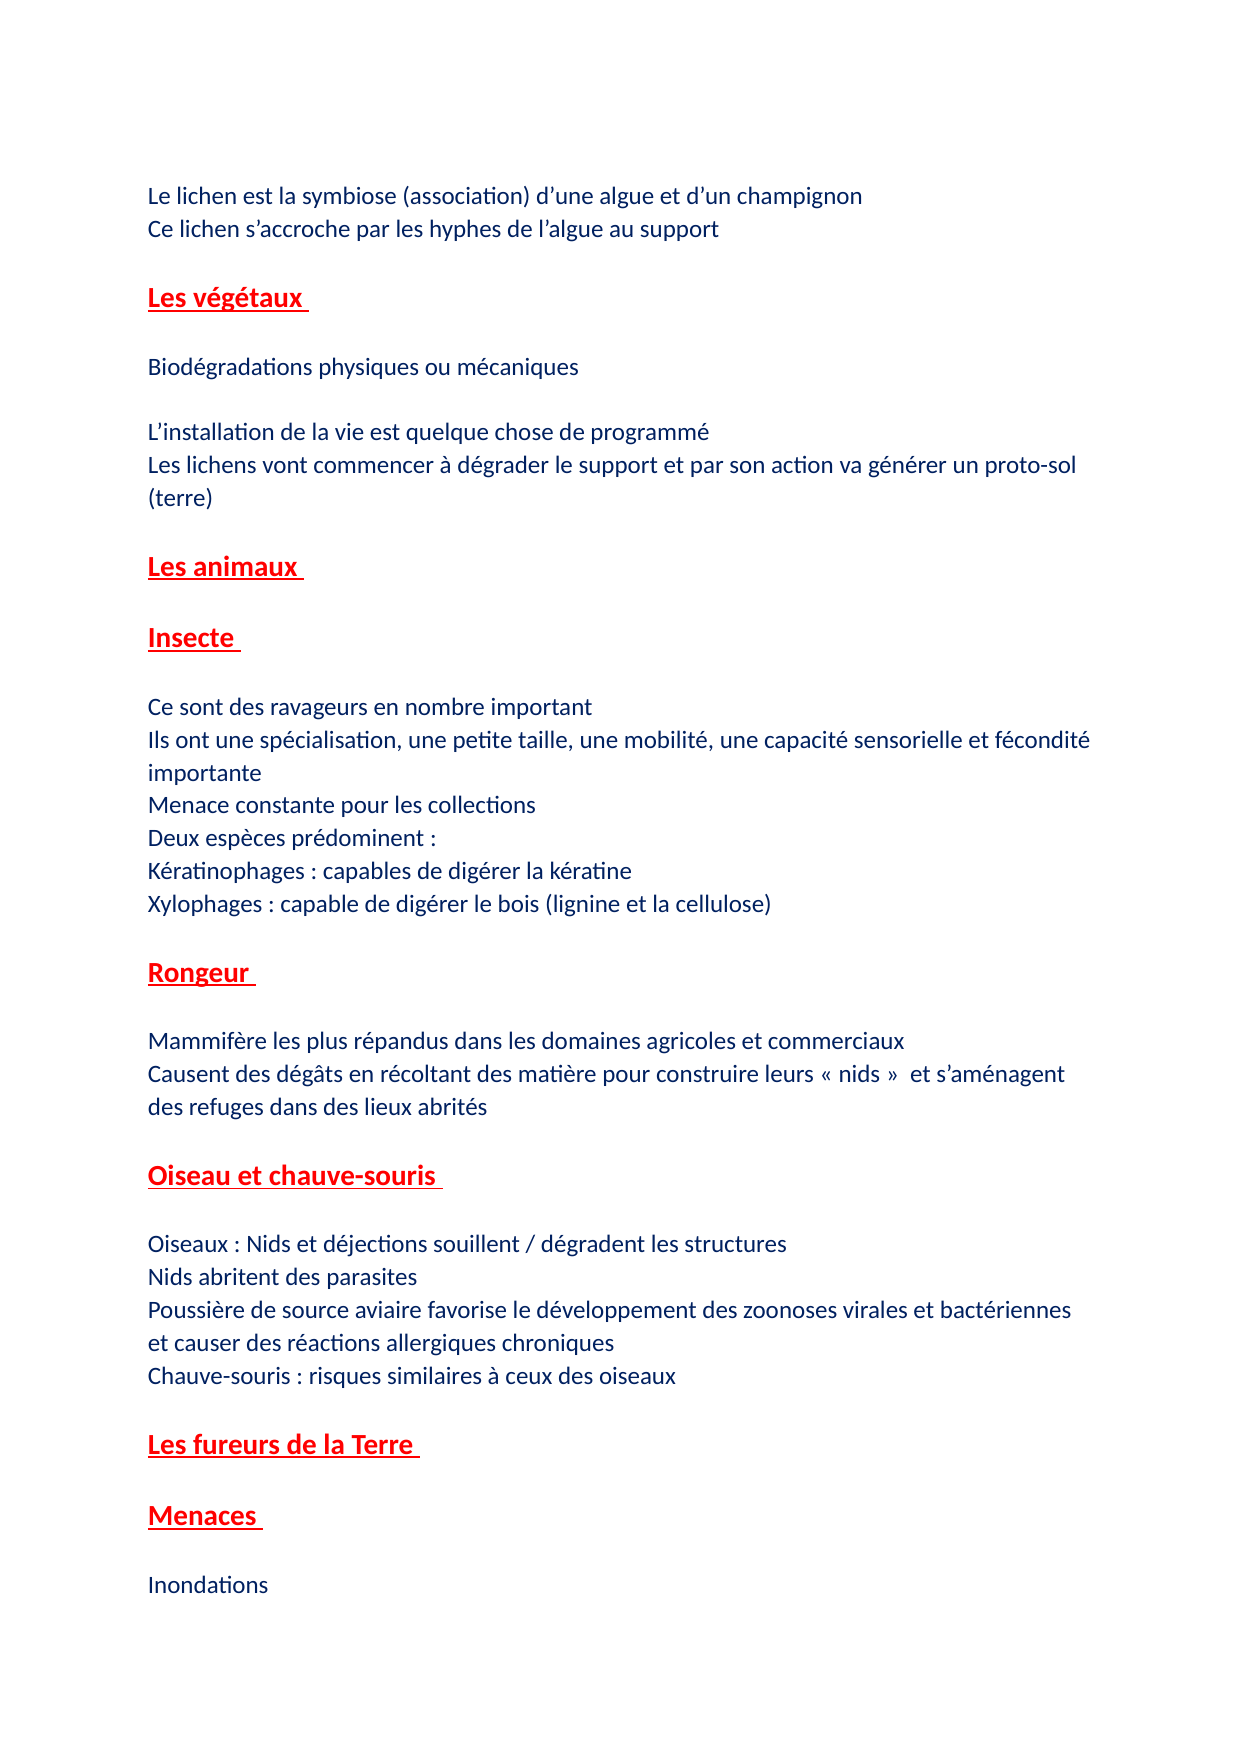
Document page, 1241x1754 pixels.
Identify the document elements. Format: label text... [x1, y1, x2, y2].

text Les fureurs de la Terre [148, 1426, 1093, 1462]
text Oiseaux : Nids et déjections souillent / dégradent les structures [148, 1228, 1093, 1259]
text Nids abritent des parasites [148, 1261, 1093, 1292]
text Kératinophages : capables de digérer la kératine [148, 855, 1093, 886]
text Menace constante pour les collections [148, 789, 1093, 820]
text L’installation de la vie est quelque chose de programmé [148, 416, 1093, 447]
text Deux espèces prédominent : [148, 822, 1093, 853]
text Les animaux [148, 548, 1093, 584]
text Les lichens vont commencer à dégrader le support et par son action va générer un proto-sol (terre) [148, 449, 1093, 513]
text Xylophages : capable de digérer le bois (lignine et la cellulose) [148, 888, 1093, 919]
text Mammifère les plus répandus dans les domaines agricoles et commerciaux [148, 1026, 1093, 1056]
text Inondations [148, 1569, 1093, 1599]
text Ce sont des ravageurs en nombre important [148, 691, 1093, 721]
text Ce lichen s’accroche par les hyphes de l’algue au support [148, 213, 1093, 244]
text Biodégradations physiques ou mécaniques [148, 351, 1093, 381]
text Poussière de source aviaire favorise le développement des zoonoses virales et bactériennes et causer des réactions allergiques chroniques [148, 1294, 1093, 1358]
text Le lichen est la symbiose (association) d’une algue et d’un champignon [148, 181, 1093, 211]
text Menaces [148, 1497, 1093, 1533]
text Rongeur [148, 954, 1093, 990]
text Causent des dégâts en récoltant des matière pour construire leurs « nids » et s’aménagent des refuges dans des lieux abrités [148, 1058, 1093, 1122]
text Ils ont une spécialisation, une petite taille, une mobilité, une capacité sensorielle et fécondité importante [148, 724, 1093, 787]
text Chauve-souris : risques similaires à ceux des oiseaux [148, 1360, 1093, 1391]
text Insecte [148, 619, 1093, 655]
text Oiseau et chauve-souris [148, 1157, 1093, 1193]
text Les végétaux [148, 279, 1093, 315]
